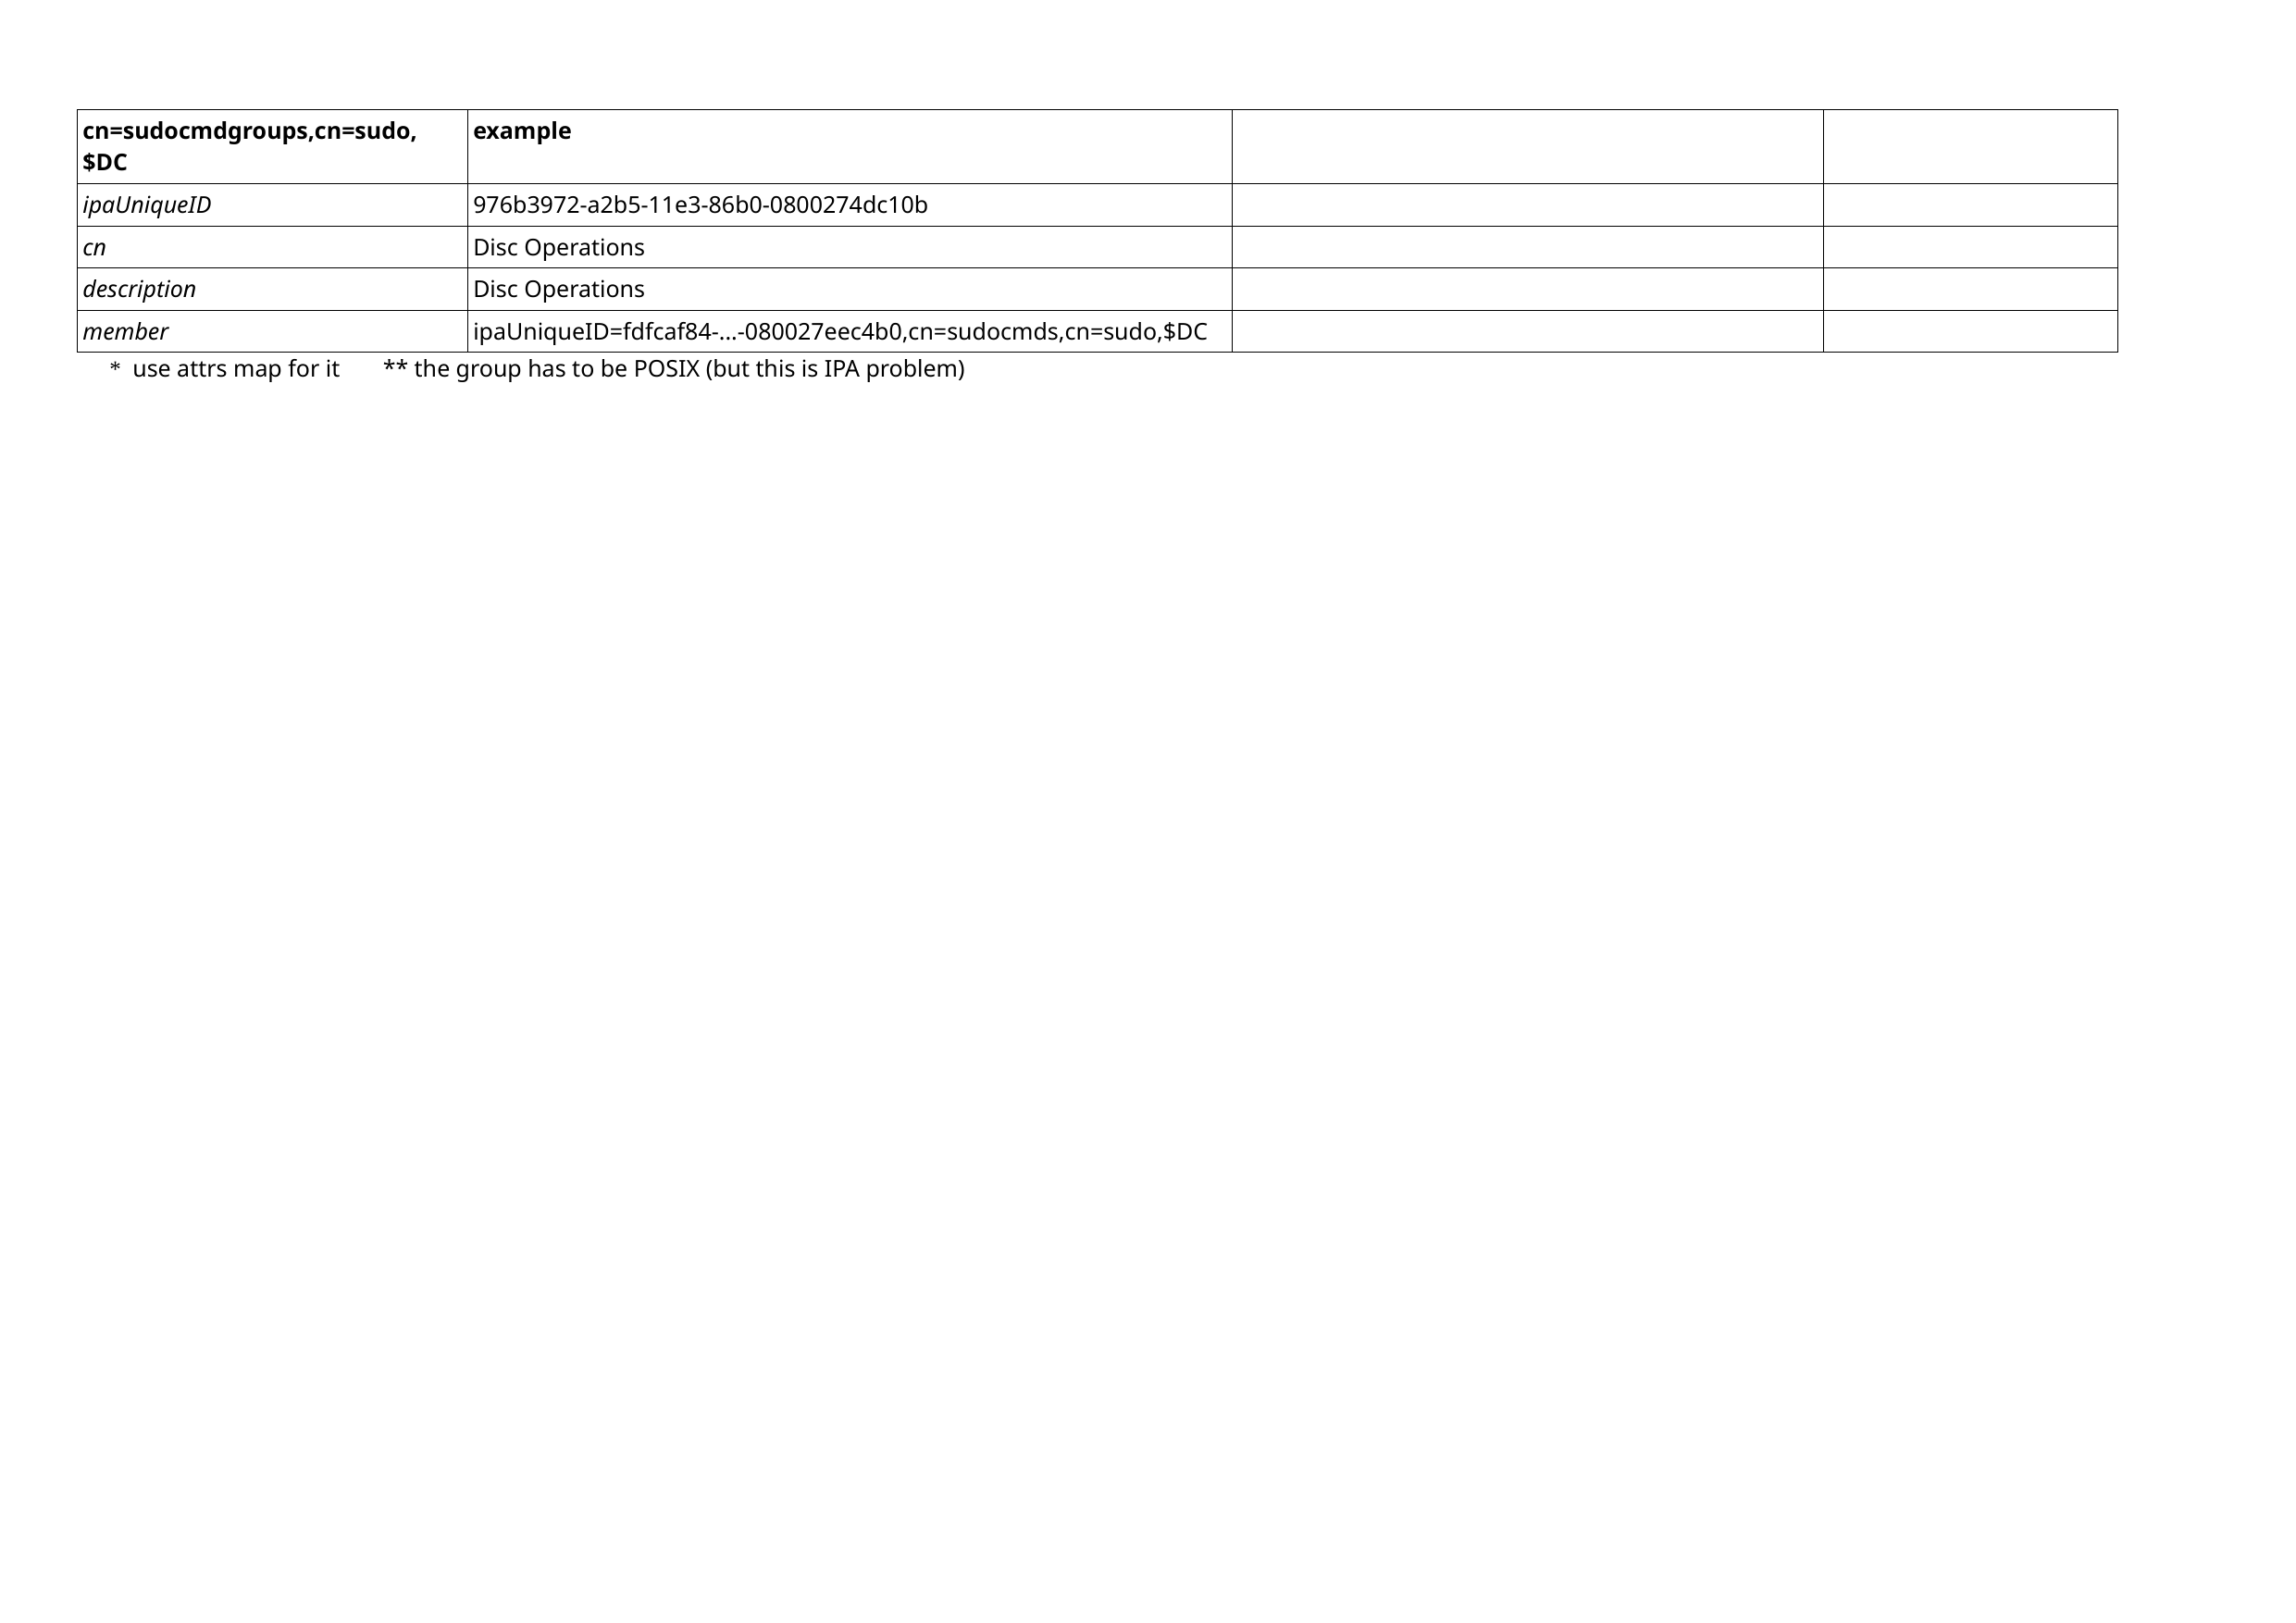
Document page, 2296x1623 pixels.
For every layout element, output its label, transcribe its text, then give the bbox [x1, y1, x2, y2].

table_cell [1233, 227, 1823, 267]
table_cell [1824, 184, 2117, 225]
table_cell [1824, 227, 2117, 267]
table_cell description [78, 268, 467, 310]
table_cell [1233, 311, 1823, 352]
table_cell [1233, 184, 1823, 225]
text * use attrs map for it ** the group has to be POSIX (but this is IPA problem) [109, 352, 2186, 383]
table_cell [1233, 268, 1823, 310]
table_cell cn [78, 227, 467, 267]
table_cell ipaUniqueID=fdfcaf84-...-080027eec4b0,cn=sudocmds,cn=sudo,$DC [468, 311, 1232, 352]
table_header [1824, 110, 2117, 183]
table_cell 976b3972-a2b5-11e3-86b0-0800274dc10b [468, 184, 1232, 225]
table_cell ipaUniqueID [78, 184, 467, 225]
table_header example [468, 110, 1232, 183]
table_header cn=sudocmdgroups,cn=sudo,$DC [78, 110, 467, 183]
table_cell [1824, 311, 2117, 352]
table_cell [1824, 268, 2117, 310]
table_header [1233, 110, 1823, 183]
table_cell Disc Operations [468, 227, 1232, 267]
table_cell member [78, 311, 467, 352]
table_cell Disc Operations [468, 268, 1232, 310]
